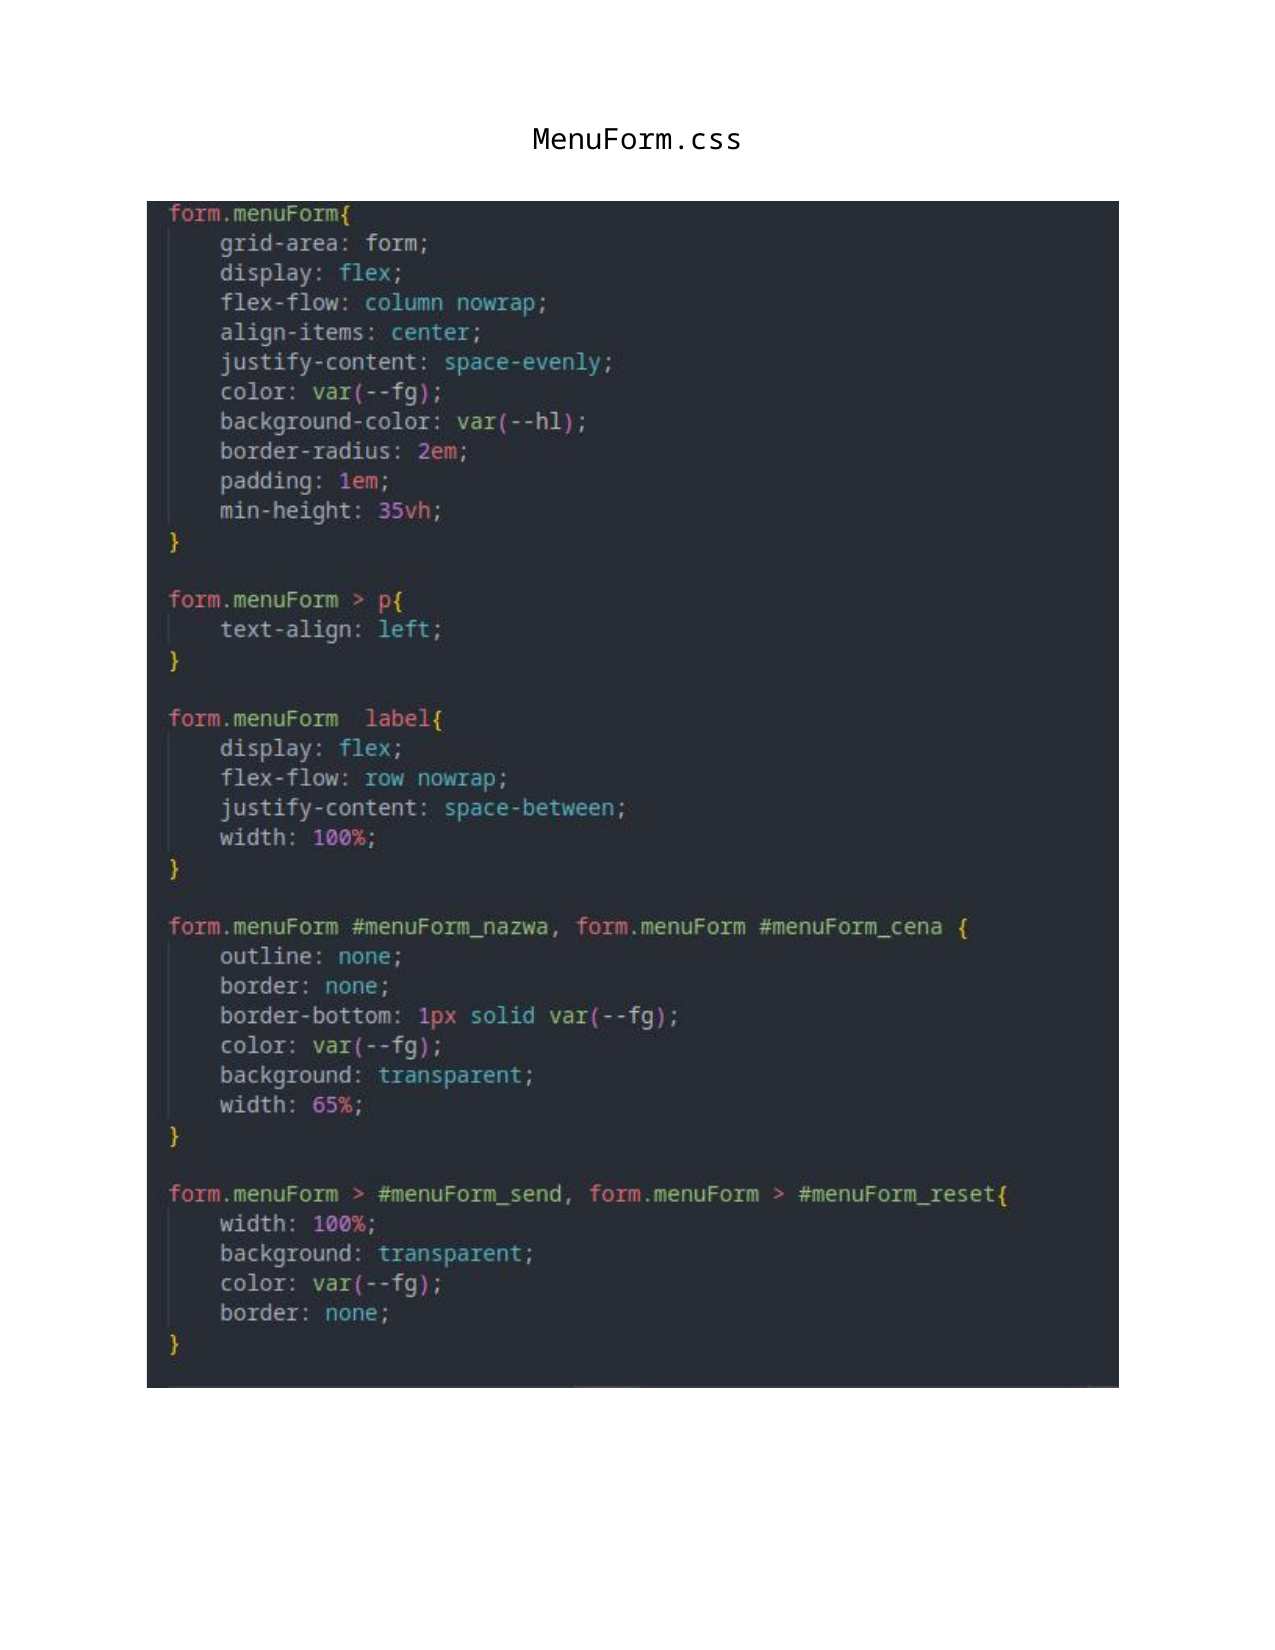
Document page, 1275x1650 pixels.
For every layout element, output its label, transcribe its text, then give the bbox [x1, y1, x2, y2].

picture [146, 201, 1119, 1388]
text MenuForm.css [118, 118, 1157, 158]
